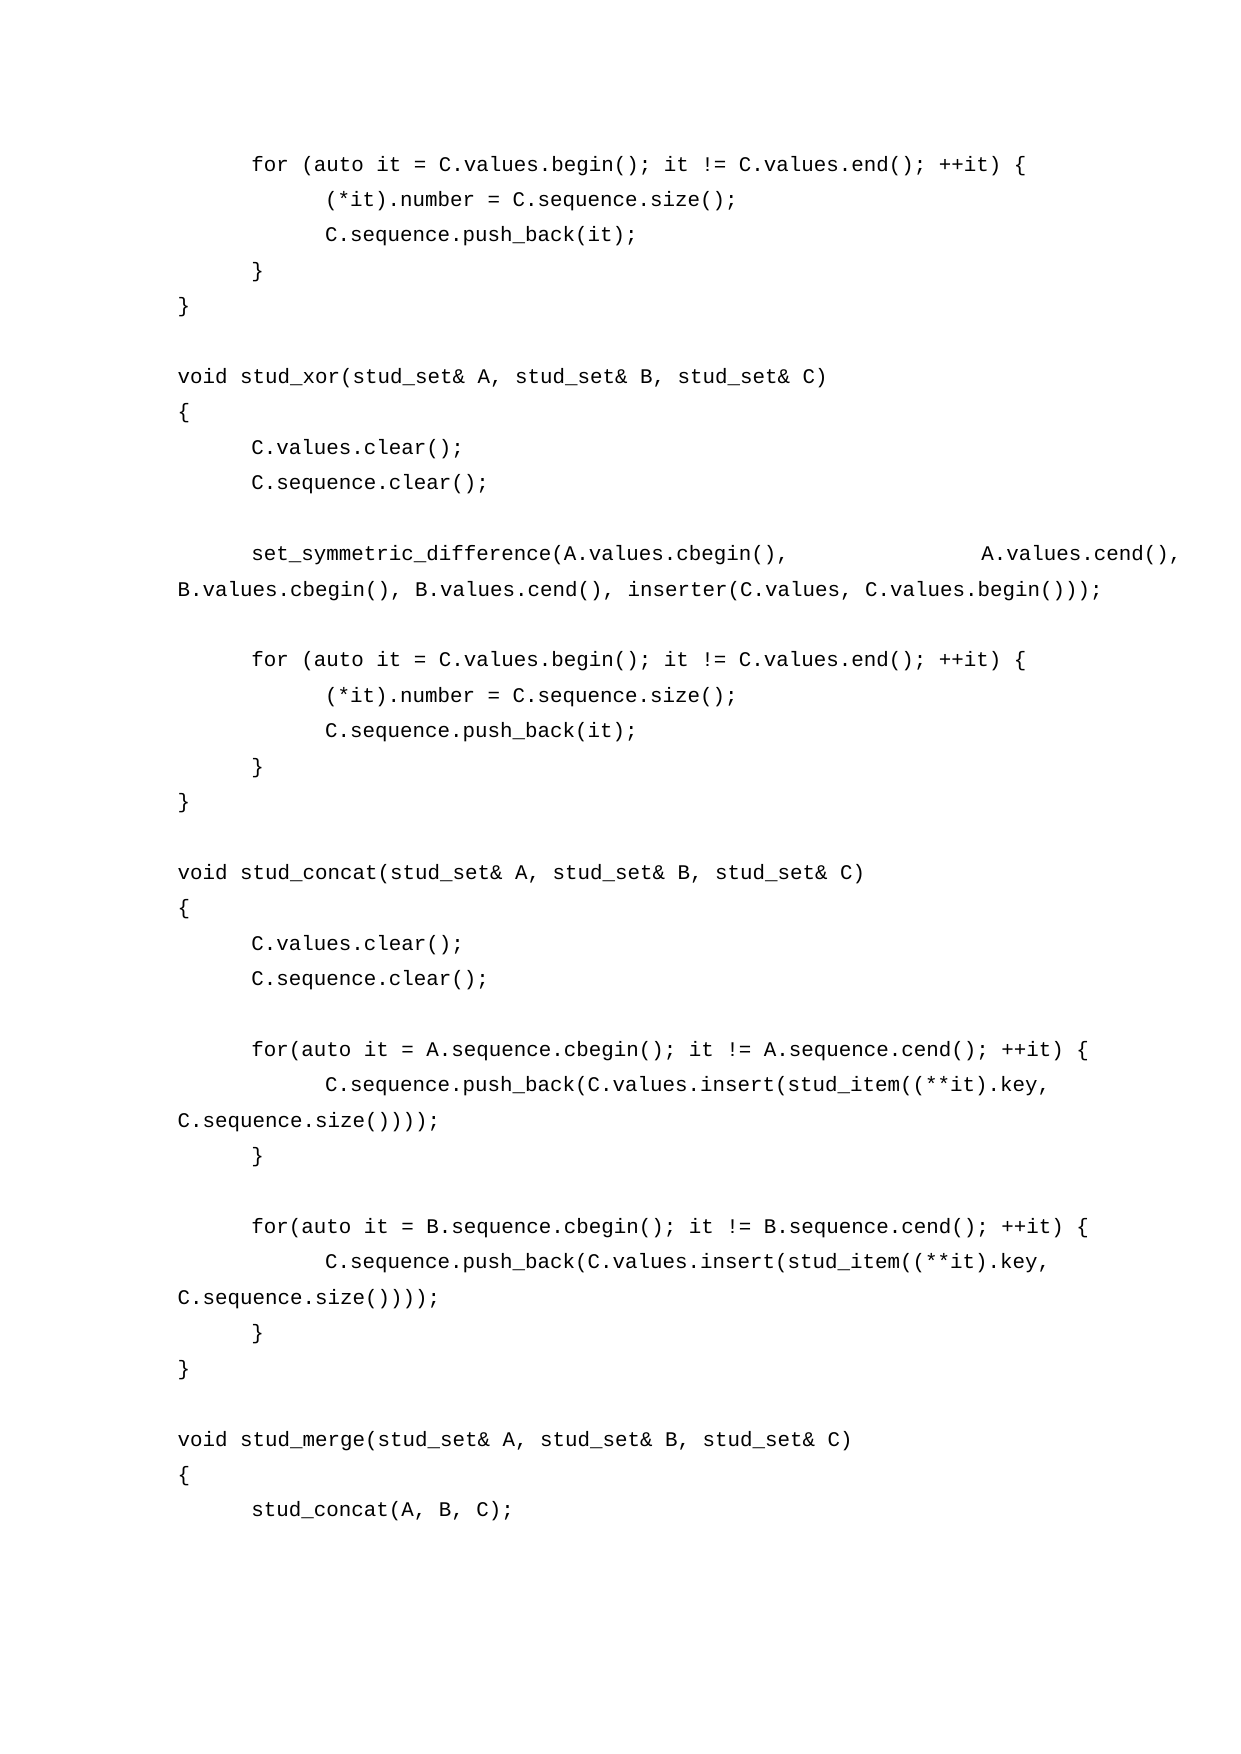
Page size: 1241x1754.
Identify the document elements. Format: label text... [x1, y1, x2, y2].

text C.sequence.clear(); [177, 968, 1181, 992]
text for(auto it = B.sequence.cbegin(); it != B.sequence.cend(); ++it) { [177, 1216, 1181, 1240]
text void stud_concat(stud_set& A, stud_set& B, stud_set& C) [177, 862, 1181, 886]
text set_symmetric_difference(A.values.cbegin(), A.values.cend(), B.values.cbegin(), B.values.cend(), inserter(C.values, C.values.begin())); [177, 543, 1181, 602]
text { [177, 401, 1181, 425]
text for (auto it = C.values.begin(); it != C.values.end(); ++it) { [177, 649, 1181, 673]
text void stud_merge(stud_set& A, stud_set& B, stud_set& C) [177, 1428, 1181, 1452]
text { [177, 1464, 1181, 1488]
text (*it).number = C.sequence.size(); [177, 685, 1181, 708]
text } [177, 1322, 1181, 1346]
text { [177, 897, 1181, 921]
text } [177, 756, 1181, 779]
text void stud_xor(stud_set& A, stud_set& B, stud_set& C) [177, 366, 1181, 390]
text } [177, 295, 1181, 319]
text C.sequence.push_back(C.values.insert(stud_item((**it).key, C.sequence.size()))); [177, 1251, 1181, 1311]
text } [177, 791, 1181, 815]
text C.sequence.push_back(it); [177, 720, 1181, 744]
text } [177, 1358, 1181, 1381]
text C.sequence.clear(); [177, 472, 1181, 496]
text C.sequence.push_back(C.values.insert(stud_item((**it).key, C.sequence.size()))); [177, 1074, 1181, 1133]
text for(auto it = A.sequence.cbegin(); it != A.sequence.cend(); ++it) { [177, 1039, 1181, 1063]
text C.values.clear(); [177, 437, 1181, 461]
text stud_concat(A, B, C); [177, 1499, 1181, 1523]
text C.values.clear(); [177, 933, 1181, 956]
text for (auto it = C.values.begin(); it != C.values.end(); ++it) { [177, 153, 1181, 177]
text (*it).number = C.sequence.size(); [177, 189, 1181, 213]
text } [177, 260, 1181, 283]
text } [177, 1145, 1181, 1169]
text C.sequence.push_back(it); [177, 224, 1181, 248]
